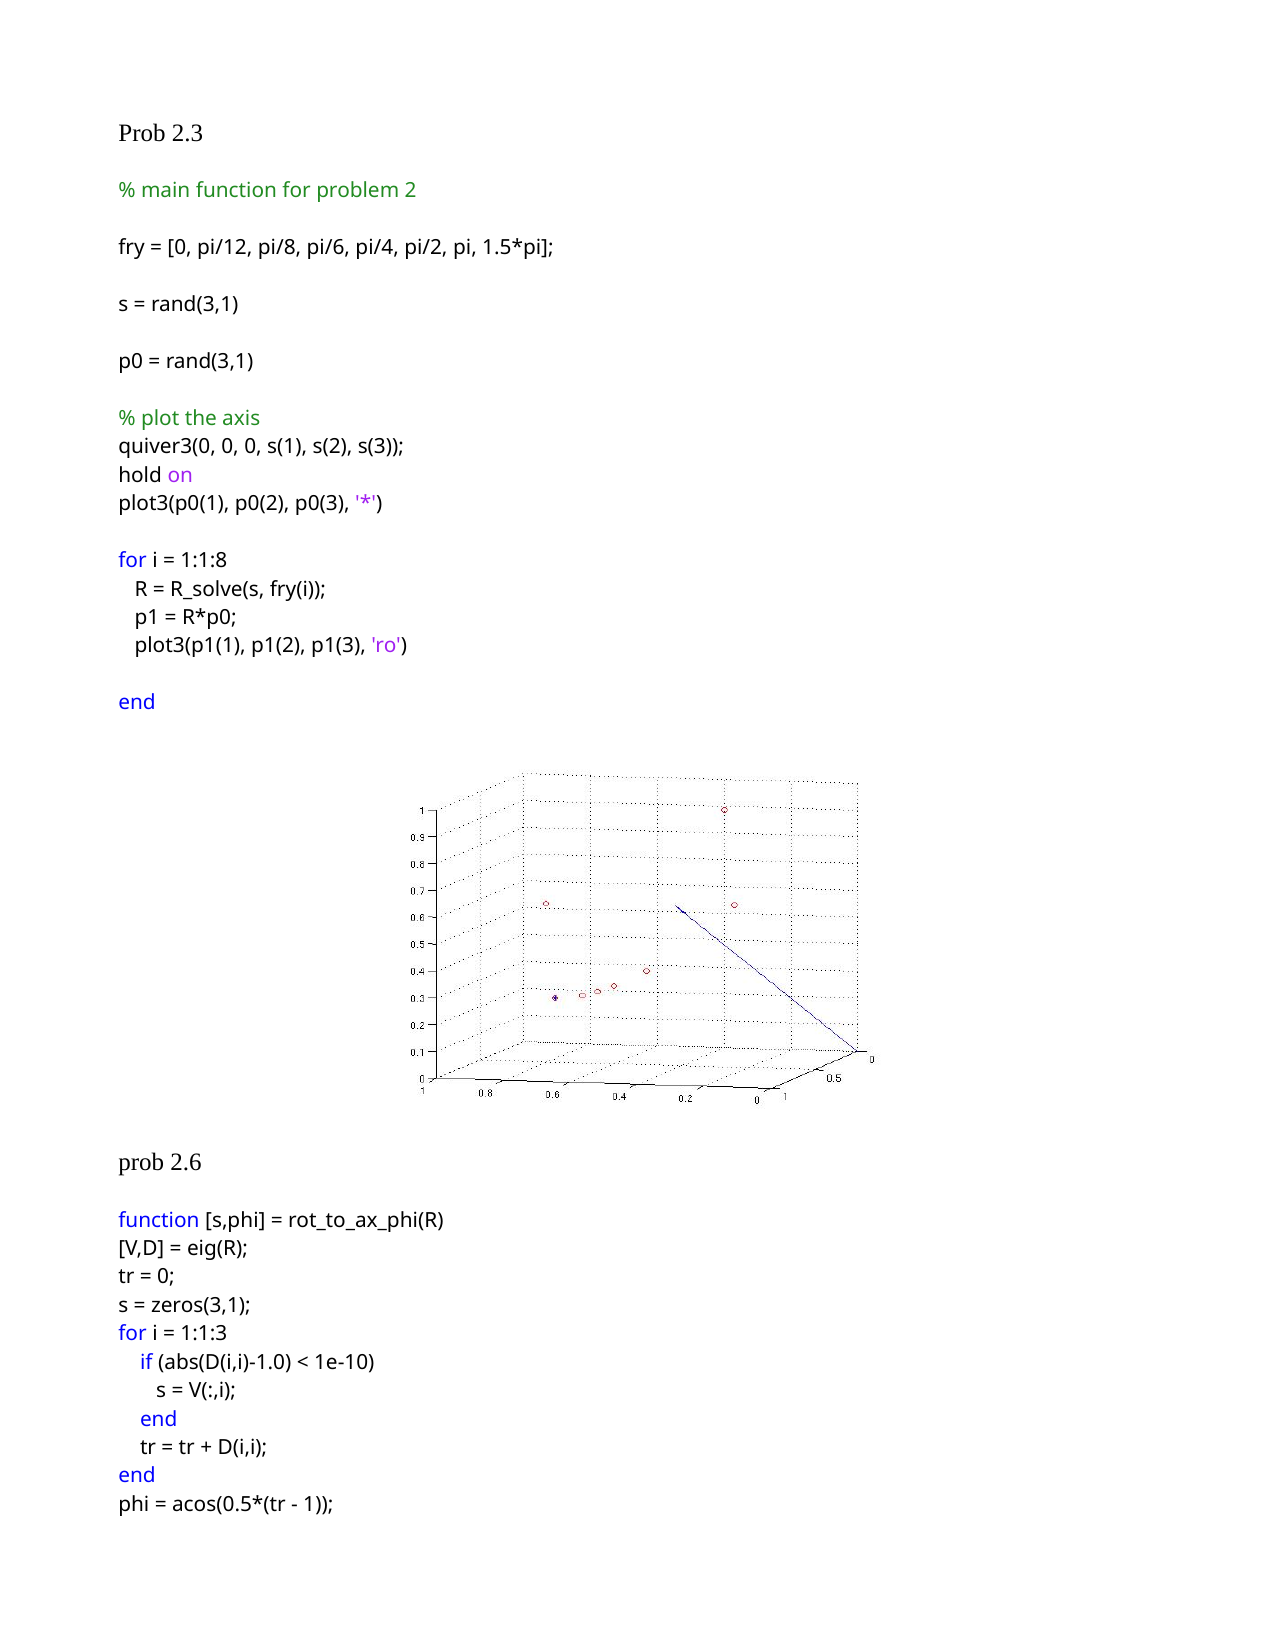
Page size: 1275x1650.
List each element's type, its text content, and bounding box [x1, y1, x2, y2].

text phi = acos(0.5*(tr - 1)); [118, 1489, 1157, 1517]
text s = rand(3,1) [118, 289, 1157, 318]
text % main function for problem 2 [118, 176, 1157, 204]
text plot3(p1(1), p1(2), p1(3), 'ro') [118, 631, 1157, 659]
text quiver3(0, 0, 0, s(1), s(2), s(3)); [118, 432, 1157, 460]
text for i = 1:1:8 [118, 545, 1157, 574]
text end [118, 687, 1157, 716]
text [V,D] = eig(R); [118, 1233, 1157, 1262]
text s = zeros(3,1); [118, 1290, 1157, 1318]
text p0 = rand(3,1) [118, 346, 1157, 375]
text plot3(p0(1), p0(2), p0(3), '*') [118, 488, 1157, 517]
text prob 2.6 [118, 1147, 1157, 1176]
text function [s,phi] = rot_to_ax_phi(R) [118, 1205, 1157, 1233]
text R = R_solve(s, fry(i)); [118, 574, 1157, 602]
text if (abs(D(i,i)-1.0) < 1e-10) [118, 1347, 1157, 1375]
text tr = tr + D(i,i); [118, 1432, 1157, 1461]
text fry = [0, pi/12, pi/8, pi/6, pi/4, pi/2, pi, 1.5*pi]; [118, 232, 1157, 261]
text hold on [118, 460, 1157, 488]
text tr = 0; [118, 1262, 1157, 1290]
text % plot the axis [118, 403, 1157, 432]
text end [118, 1404, 1157, 1432]
picture [366, 744, 909, 1130]
text for i = 1:1:3 [118, 1318, 1157, 1347]
text p1 = R*p0; [118, 602, 1157, 631]
text end [118, 1461, 1157, 1489]
text Prob 2.3 [118, 118, 1157, 147]
text s = V(:,i); [118, 1375, 1157, 1404]
